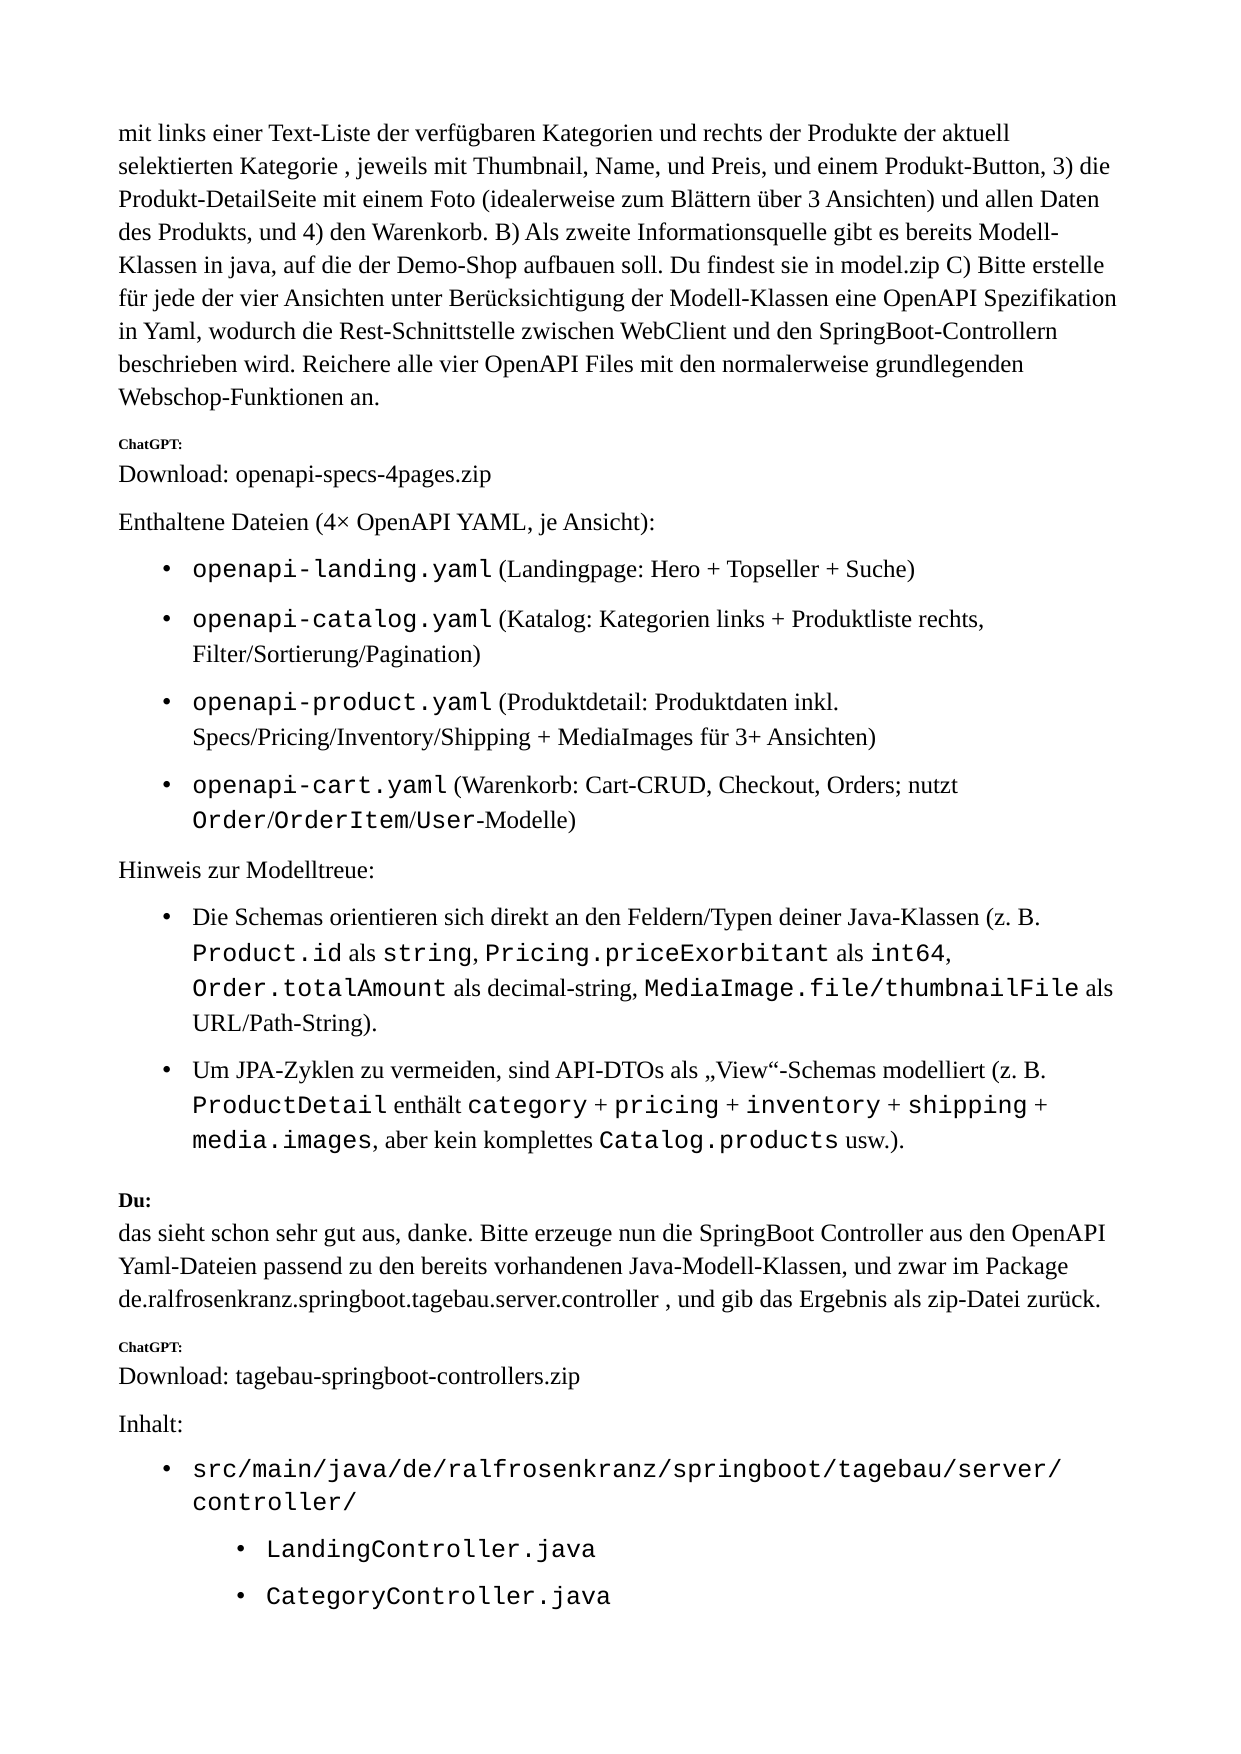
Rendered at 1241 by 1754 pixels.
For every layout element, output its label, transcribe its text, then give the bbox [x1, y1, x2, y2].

text das sieht schon sehr gut aus, danke. Bitte erzeuge nun die SpringBoot Controller aus den OpenAPI Yaml-Dateien passend zu den bereits vorhandenen Java-Modell-Klassen, und zwar im Package de.ralfrosenkranz.springboot.tagebau.server.controller , und gib das Ergebnis als zip-Datei zurück. [118, 1218, 1122, 1313]
list LandingController.java [236, 1536, 1122, 1564]
text Inhalt: [118, 1409, 1122, 1438]
list openapi-catalog.yaml (Katalog: Kategorien links + Produktliste rechts, Filter/Sortierung/Pagination) [162, 604, 1122, 668]
list Die Schemas orientieren sich direkt an den Feldern/Typen deiner Java-Klassen (z. B. Product.id als string, Pricing.priceExorbitant als int64, Order.totalAmount als decimal-string, MediaImage.file/thumbnailFile als URL/Path-String). [162, 902, 1122, 1037]
text Download: tagebau-springboot-controllers.zip [118, 1361, 1122, 1390]
subtitle ChatGPT: [118, 1338, 1122, 1355]
list openapi-product.yaml (Produktdetail: Produktdaten inkl. Specs/Pricing/Inventory/Shipping + MediaImages für 3+ Ansichten) [162, 687, 1122, 751]
text Download: openapi-specs-4pages.zip [118, 459, 1122, 488]
list openapi-cart.yaml (Warenkorb: Cart-CRUD, Checkout, Orders; nutzt Order/OrderItem/User-Modelle) [162, 770, 1122, 836]
list openapi-landing.yaml (Landingpage: Hero + Topseller + Suche) [162, 554, 1122, 585]
subtitle Du: [118, 1188, 1122, 1212]
list Um JPA-Zyklen zu vermeiden, sind API-DTOs als „View“-Schemas modelliert (z. B. ProductDetail enthält category + pricing + inventory + shipping + media.images, aber kein komplettes Catalog.products usw.). [162, 1055, 1122, 1156]
subtitle ChatGPT: [118, 436, 1122, 453]
text Enthaltene Dateien (4× OpenAPI YAML, je Ansicht): [118, 507, 1122, 536]
list src/main/java/de/ralfrosenkranz/springboot/tagebau/server/controller/ [162, 1457, 1122, 1517]
text Hinweis zur Modelltreue: [118, 855, 1122, 884]
list CategoryController.java [236, 1583, 1122, 1612]
text mit links einer Text-Liste der verfügbaren Kategorien und rechts der Produkte der aktuell selektierten Kategorie , jeweils mit Thumbnail, Name, und Preis, und einem Produkt-Button, 3) die Produkt-DetailSeite mit einem Foto (idealerweise zum Blättern über 3 Ansichten) und allen Daten des Produkts, und 4) den Warenkorb. B) Als zweite Informationsquelle gibt es bereits Modell-Klassen in java, auf die der Demo-Shop aufbauen soll. Du findest sie in model.zip C) Bitte erstelle für jede der vier Ansichten unter Berücksichtigung der Modell-Klassen eine OpenAPI Spezifikation in Yaml, wodurch die Rest-Schnittstelle zwischen WebClient und den SpringBoot-Controllern beschrieben wird. Reichere alle vier OpenAPI Files mit den normalerweise grundlegenden Webschop-Funktionen an. [118, 118, 1122, 411]
